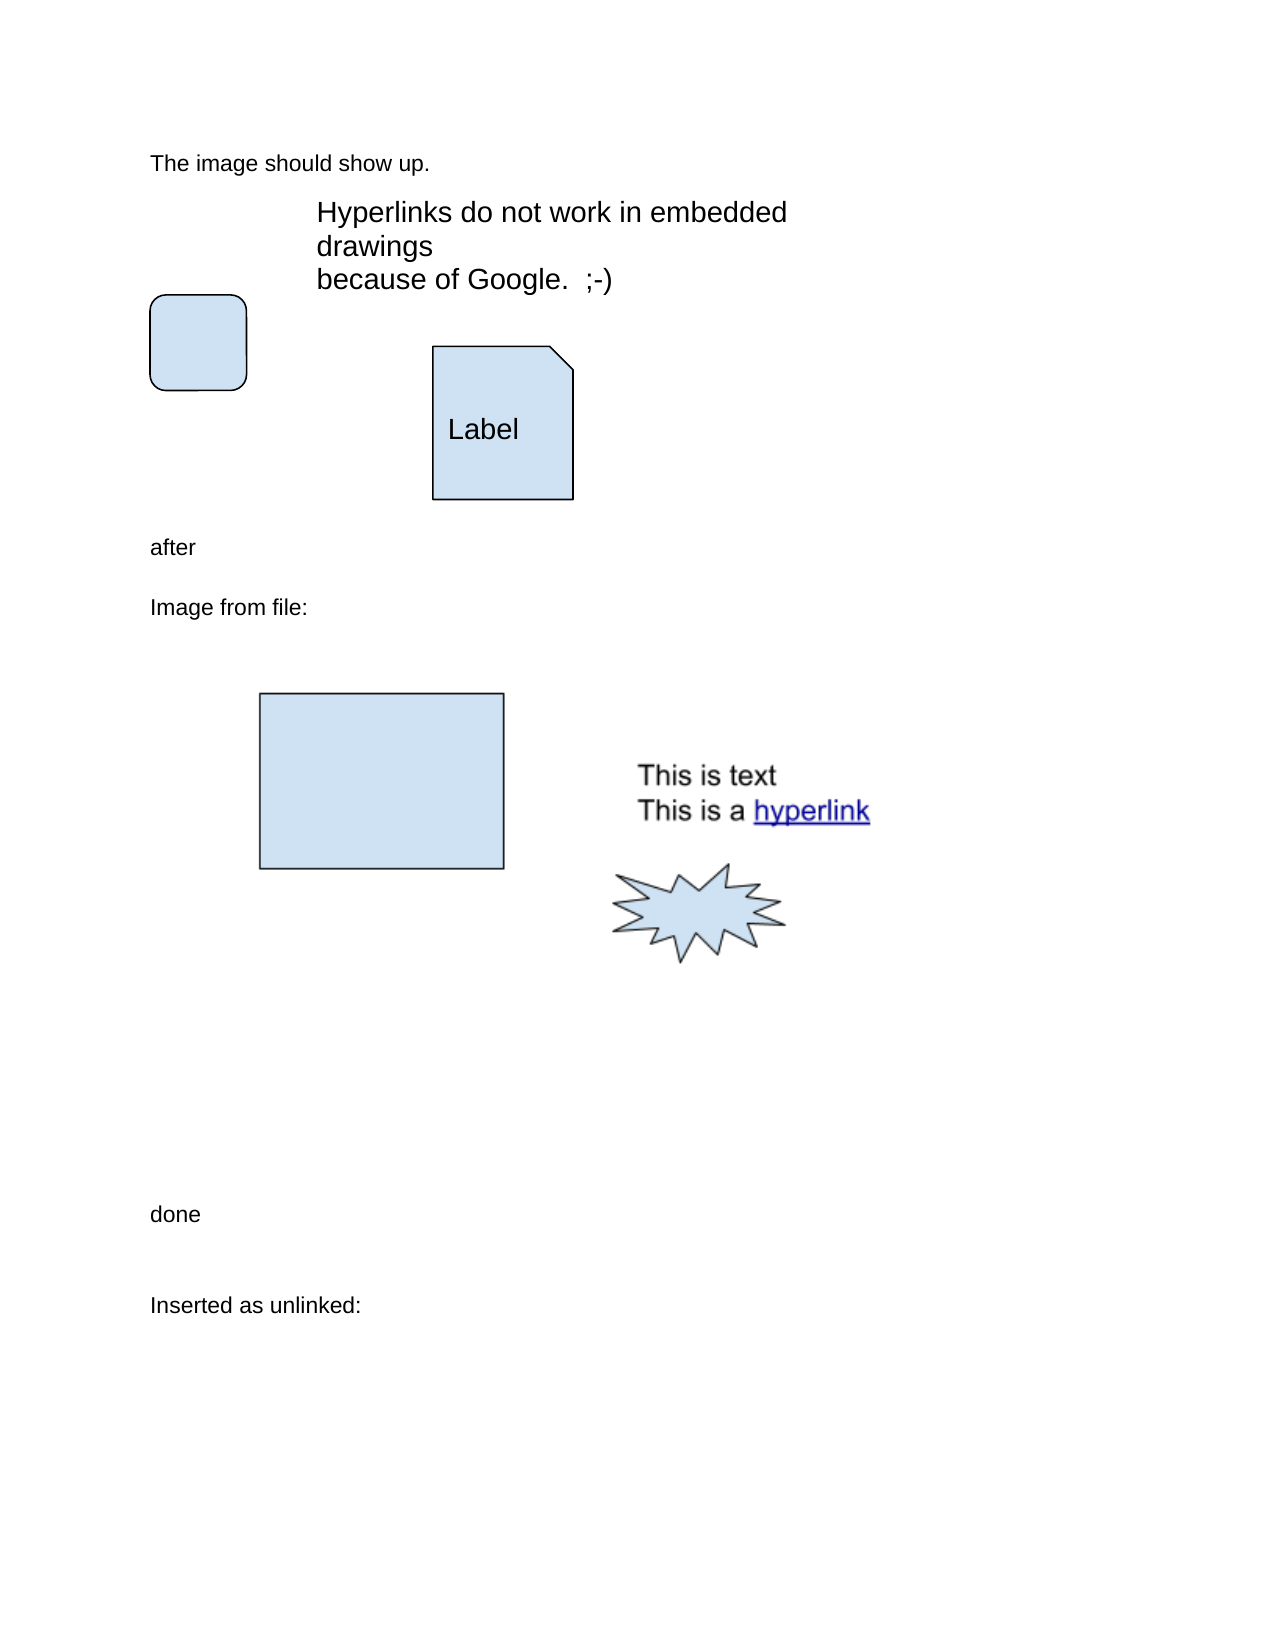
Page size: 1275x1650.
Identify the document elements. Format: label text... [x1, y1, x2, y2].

picture [150, 654, 1094, 1167]
text done [150, 1201, 1125, 1227]
text after [150, 534, 1125, 560]
text The image should show up. [150, 150, 1125, 176]
text Inserted as unlinked: [150, 1292, 1125, 1318]
text Image from file: [150, 594, 1125, 620]
